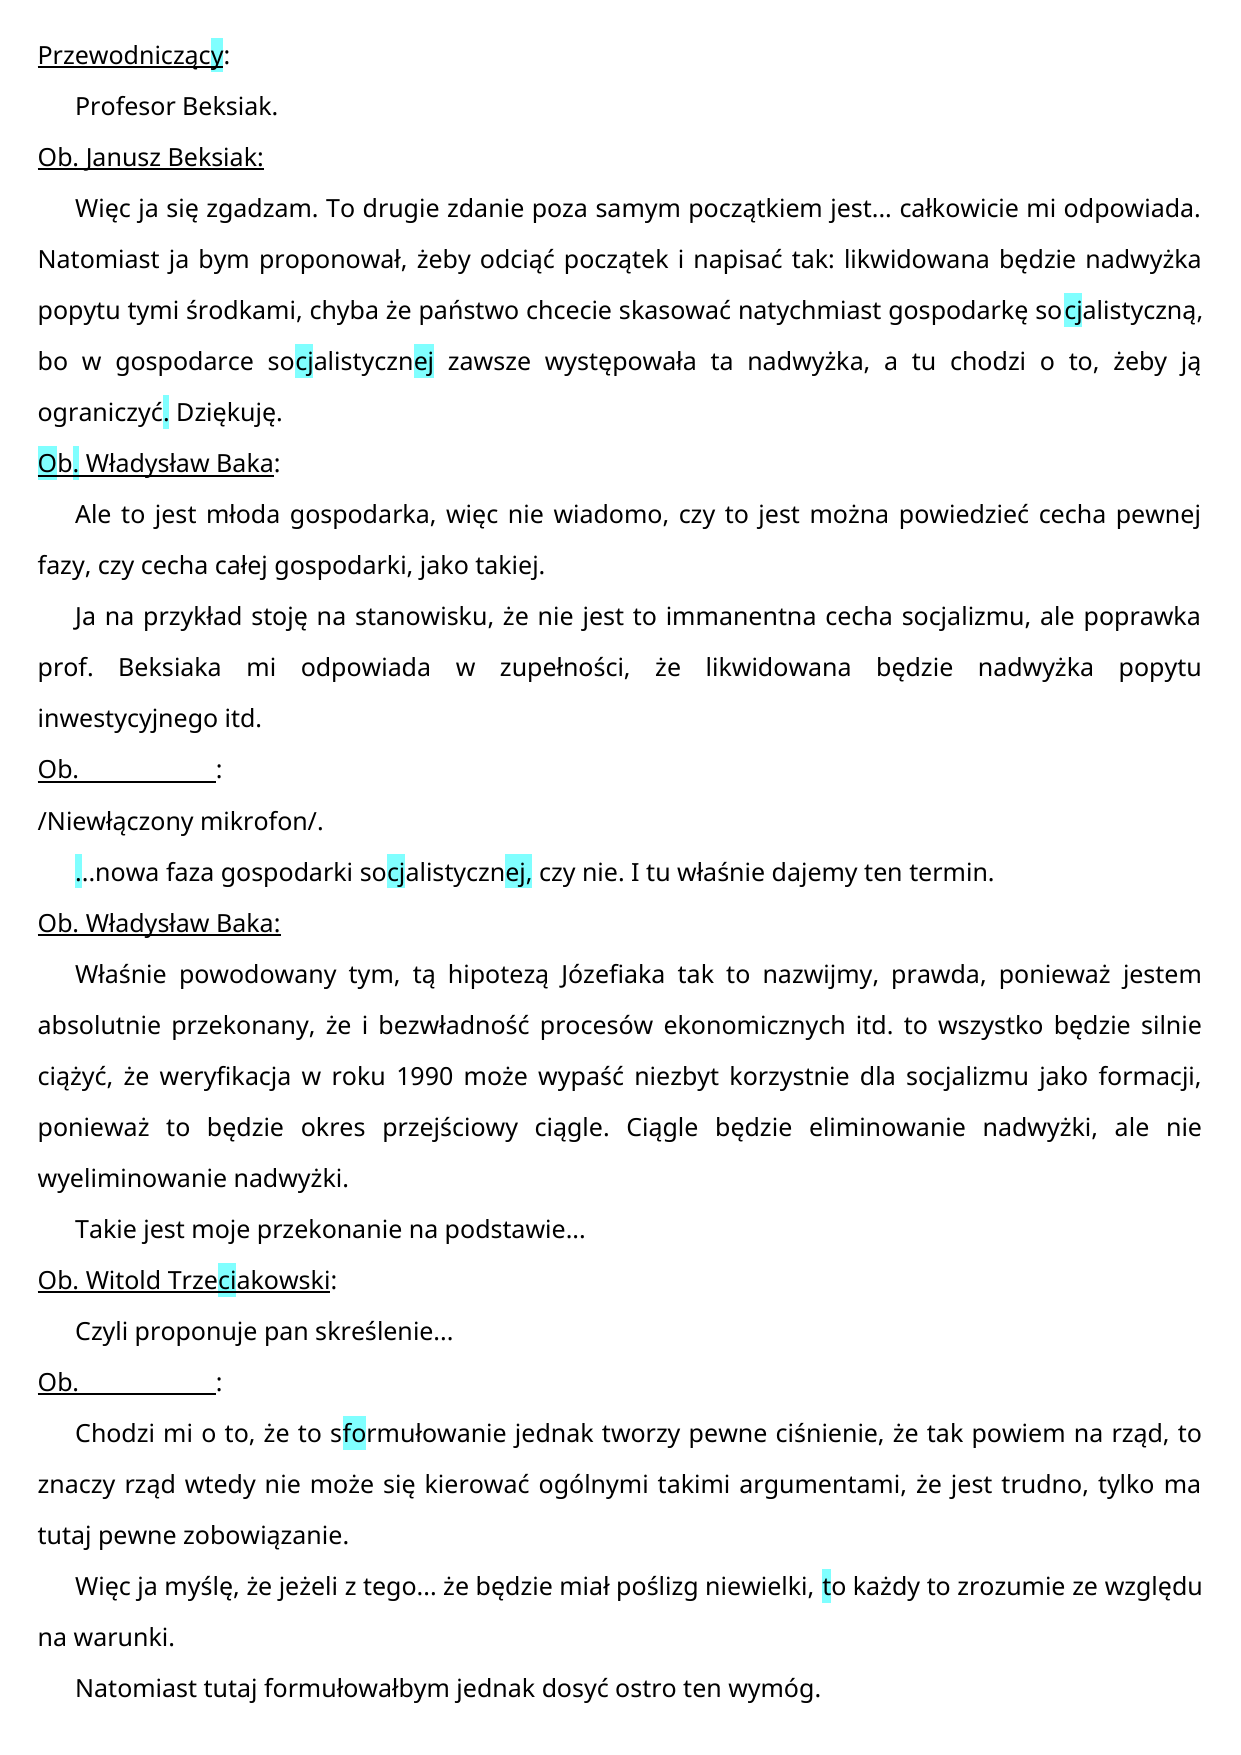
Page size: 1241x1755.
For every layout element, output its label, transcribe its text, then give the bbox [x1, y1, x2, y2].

text Ob. : [37, 1364, 1203, 1399]
text Właśnie powodowany tym, tą hipotezą Józefiaka tak to nazwijmy, prawda, ponieważ jestem absolutnie przekonany, że i bezwładność procesów ekonomicznych itd. to wszystko będzie silnie ciążyć, że weryfikacja w roku 1990 może wypaść niezbyt korzystnie dla socjalizmu jako formacji, ponieważ to będzie okres przejściowy ciągle. Ciągle będzie eliminowanie nadwyżki, ale nie wyeliminowanie nadwyżki. [37, 956, 1203, 1194]
text Ja na przykład stoję na stanowisku, że nie jest to immanentna cecha socjalizmu, ale poprawka prof. Beksiaka mi odpowiada w zupełności, że likwidowana będzie nadwyżka popytu inwestycyjnego itd. [37, 599, 1203, 735]
text Więc ja się zgadzam. To drugie zdanie poza samym początkiem jest... całkowicie mi odpowiada. Natomiast ja bym proponował, żeby odciąć początek i napisać tak: likwidowana będzie nadwyżka popytu tymi środkami, chyba że państwo chcecie skasować natychmiast gospodarkę socjalistyczną, bo w gospodarce socjalistycznej zawsze występowała ta nadwyżka, a tu chodzi o to, żeby ją ograniczyć. Dziękuję. [37, 191, 1203, 429]
text Ob. Witold Trzeciakowski: [37, 1262, 1203, 1297]
text Ob. Janusz Beksiak: [37, 139, 1203, 174]
text Ob. : [37, 752, 1203, 786]
text Ob. Władysław Baka: [37, 905, 1203, 939]
text Takie jest moje przekonanie na podstawie... [37, 1211, 1203, 1246]
text Chodzi mi o to, że to sformułowanie jednak tworzy pewne ciśnienie, że tak powiem na rząd, to znaczy rząd wtedy nie może się kierować ogólnymi takimi argumentami, że jest trudno, tylko ma tutaj pewne zobowiązanie. [37, 1416, 1203, 1552]
text Ale to jest młoda gospodarka, więc nie wiadomo, czy to jest można powiedzieć cecha pewnej fazy, czy cecha całej gospodarki, jako takiej. [37, 497, 1203, 582]
text /Niewłączony mikrofon/. [37, 803, 1203, 837]
text Czyli proponuje pan skreślenie... [37, 1313, 1203, 1348]
text Profesor Beksiak. [37, 88, 1203, 123]
text Ob. Władysław Baka: [37, 446, 1203, 480]
text Przewodniczący: [37, 37, 1203, 72]
text Natomiast tutaj formułowałbym jednak dosyć ostro ten wymóg. [37, 1671, 1203, 1705]
text ...nowa faza gospodarki socjalistycznej, czy nie. I tu właśnie dajemy ten termin. [37, 854, 1203, 888]
text Więc ja myślę, że jeżeli z tego... że będzie miał poślizg niewielki, to każdy to zrozumie ze względu na warunki. [37, 1569, 1203, 1654]
